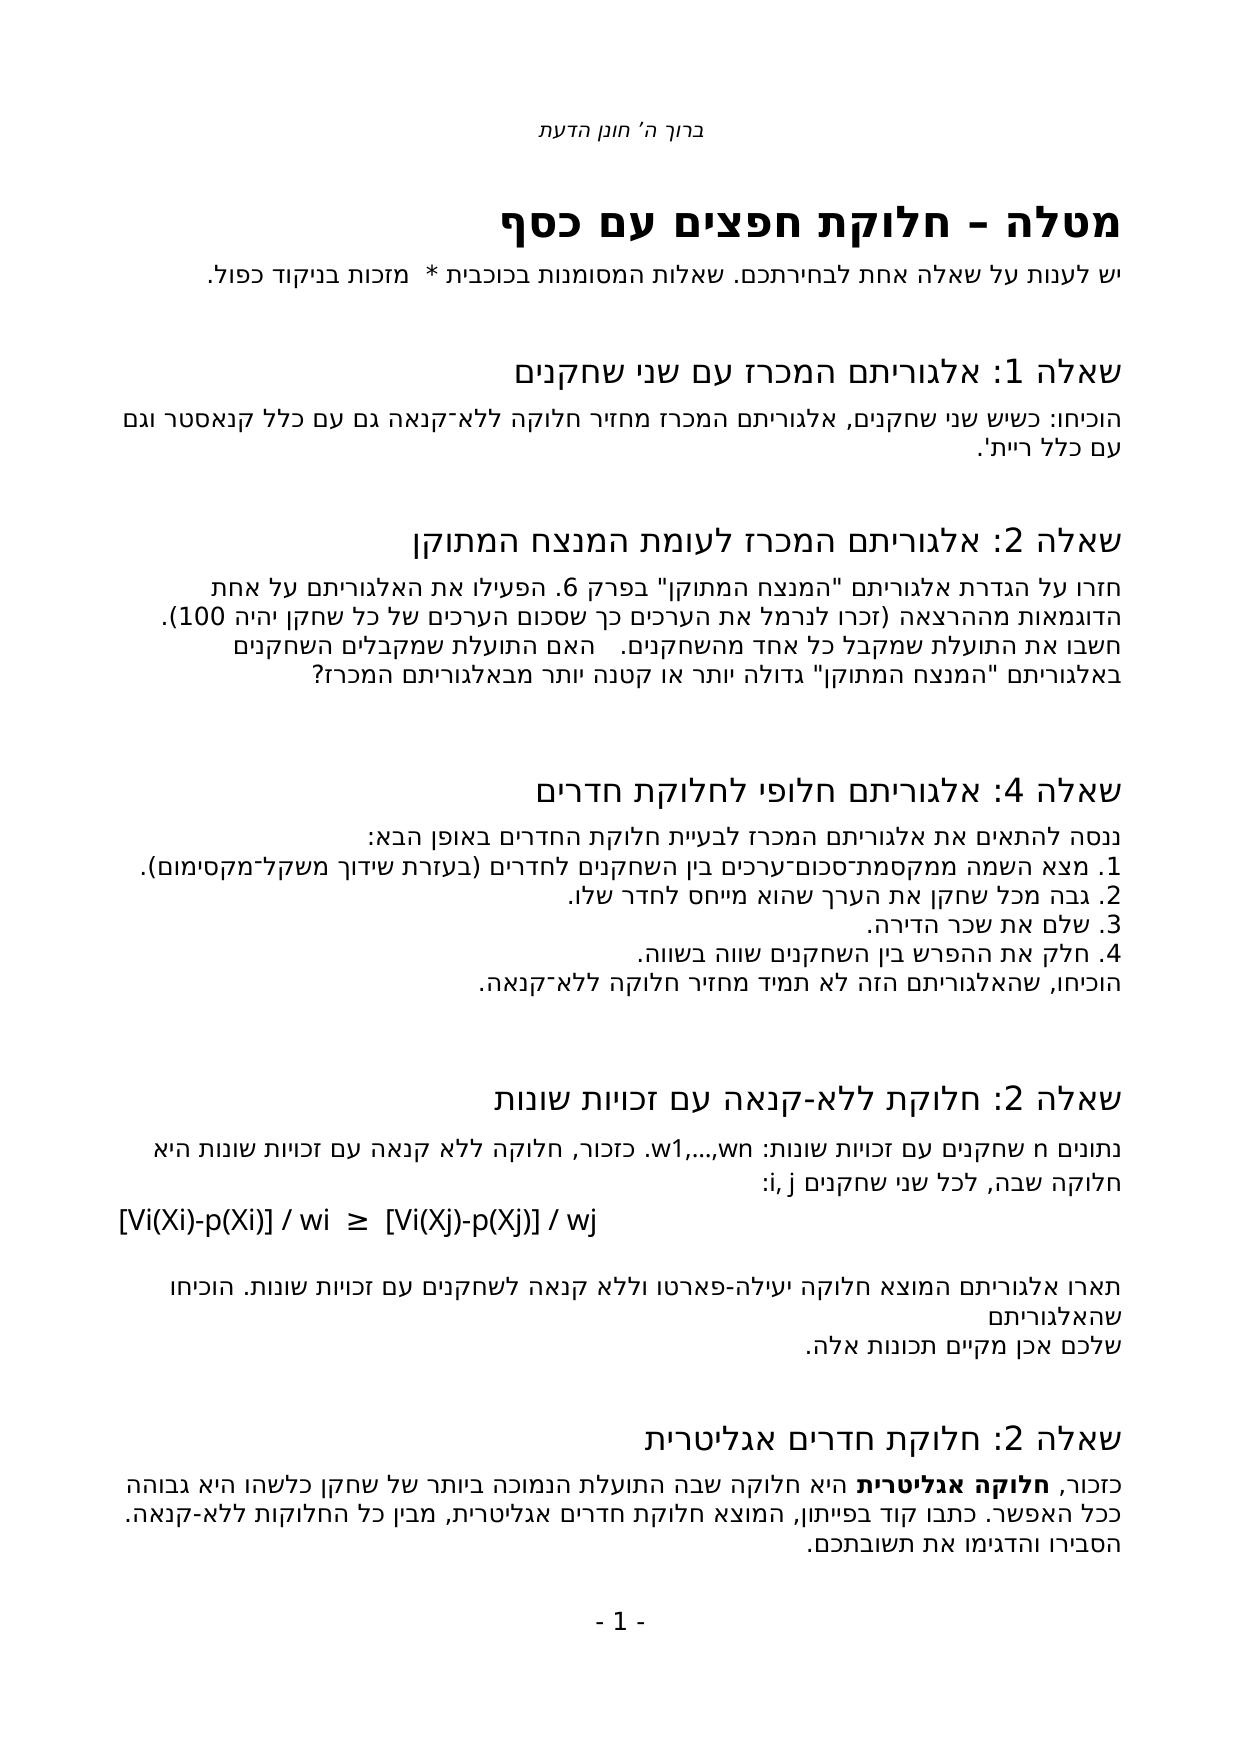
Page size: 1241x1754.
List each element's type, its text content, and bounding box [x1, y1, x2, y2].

text 4. חלק את ההפרש בין השחקנים שווה בשווה. [118, 939, 1122, 968]
subtitle מטלה – חלוקת חפצים עם כסף [118, 197, 1122, 248]
text שלכם אכן מקיים תכונות אלה. [118, 1331, 1122, 1360]
text 2. גבה מכל שחקן את הערך שהוא מייחס לחדר שלו. [118, 881, 1122, 910]
text תארו אלגוריתם המוצא חלוקה יעילה-פארטו וללא קנאה לשחקנים עם זכויות שונות. הוכיחו שהאלגוריתם [118, 1273, 1122, 1331]
text [Vi(Xi)-p(Xi)] / wi ≥ [Vi(Xj)-p(Xj)] / wj [118, 1199, 1122, 1238]
subtitle שאלה 4: אלגוריתם חלופי לחלוקת חדרים [118, 771, 1122, 810]
text כזכור, חלוקה אגליטרית היא חלוקה שבה התועלת הנמוכה ביותר של שחקן כלשהו היא גבוהה ככל האפשר. כתבו קוד בפייתון, המוצא חלוקת חדרים אגליטרית, מבין כל החלוקות ללא-קנאה. הסבירו והדגימו את תשובתכם. [118, 1471, 1122, 1558]
text יש לענות על שאלה אחת לבחירתכם. שאלות המסומנות בכוכבית * מזכות בניקוד כפול. [118, 260, 1122, 289]
text נתונים n שחקנים עם זכויות שונות: w1,…,wn. כזכור, חלוקה ללא קנאה עם זכויות שונות היא חלוקה שבה, לכל שני שחקנים i, j: [118, 1131, 1122, 1199]
subtitle שאלה 2: חלוקת חדרים אגליטרית [118, 1419, 1122, 1458]
text 3. שלם את שכר הדירה. [118, 910, 1122, 939]
text 1. מצא השמה ממקסמת־סכום־ערכים בין השחקנים לחדרים (בעזרת שידוך משקל־מקסימום). [118, 852, 1122, 881]
text ננסה להתאים את אלגוריתם המכרז לבעיית חלוקת החדרים באופן הבא: [118, 823, 1122, 852]
subtitle שאלה 2: אלגוריתם המכרז לעומת המנצח המתוקן [118, 521, 1122, 560]
text הוכיחו: כשיש שני שחקנים, אלגוריתם המכרז מחזיר חלוקה ללא־קנאה גם עם כלל קנאסטר וגם עם כלל ריית'. [118, 404, 1122, 462]
subtitle שאלה 2: חלוקת ללא-קנאה עם זכויות שונות [118, 1079, 1122, 1118]
text חזרו על הגדרת אלגוריתם "המנצח המתוקן" בפרק 6. הפעילו את האלגוריתם על אחת הדוגמאות מההרצאה (זכרו לנרמל את הערכים כך שסכום הערכים של כל שחקן יהיה 100). חשבו את התועלת שמקבל כל אחד מהשחקנים. האם התועלת שמקבלים השחקנים באלגוריתם "המנצח המתוקן" גדולה יותר או קטנה יותר מבאלגוריתם המכרז? [118, 573, 1122, 689]
subtitle שאלה 1: אלגוריתם המכרז עם שני שחקנים [118, 353, 1122, 392]
text הוכיחו, שהאלגוריתם הזה לא תמיד מחזיר חלוקה ללא־קנאה. [118, 968, 1122, 998]
